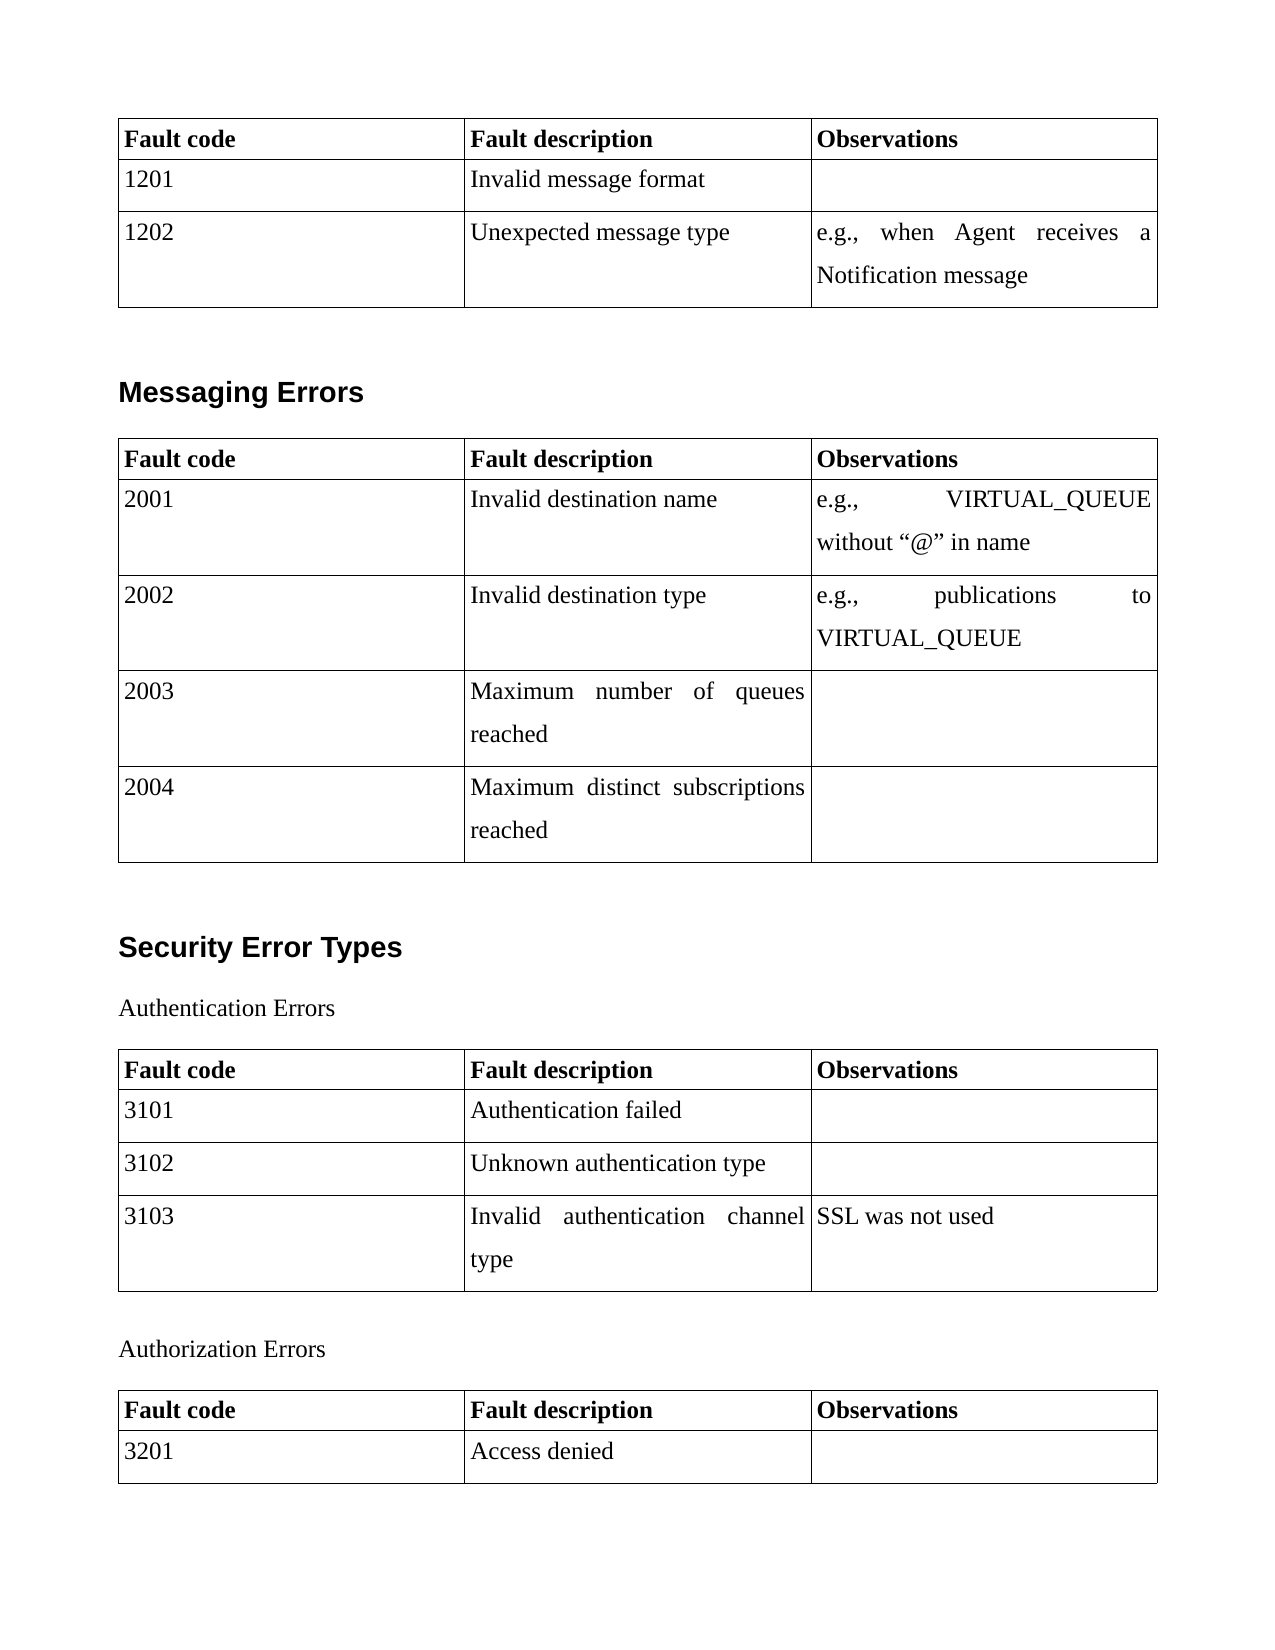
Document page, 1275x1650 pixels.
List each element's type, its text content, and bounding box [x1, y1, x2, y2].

table_cell Access denied [465, 1431, 811, 1483]
table_cell e.g., VIRTUAL_QUEUE without “@” in name [812, 480, 1157, 574]
table_cell Unknown authentication type [465, 1143, 811, 1195]
table_cell Maximum number of queues reached [465, 671, 811, 766]
table_header Fault code [119, 119, 464, 158]
table_cell 2004 [119, 767, 464, 862]
table_header Fault description [465, 119, 811, 158]
table_cell [812, 1143, 1157, 1195]
table_header Fault code [119, 1391, 464, 1430]
table_header Fault description [465, 1050, 811, 1089]
table_cell 3103 [119, 1196, 464, 1291]
text Authentication Errors [118, 993, 1157, 1022]
table_header Observations [812, 1391, 1157, 1430]
table_cell 2001 [119, 480, 464, 574]
subtitle Messaging Errors [118, 375, 1157, 409]
table_header Fault description [465, 1391, 811, 1430]
table_cell 2003 [119, 671, 464, 766]
text Authorization Errors [118, 1334, 1157, 1363]
table_cell [812, 1431, 1157, 1483]
table_header Observations [812, 1050, 1157, 1089]
table_cell e.g., when Agent receives a Notification message [812, 212, 1157, 307]
table_header Fault code [119, 1050, 464, 1089]
table_cell e.g., publications to VIRTUAL_QUEUE [812, 576, 1157, 670]
table_cell SSL was not used [812, 1196, 1157, 1291]
subtitle Security Error Types [118, 931, 1157, 964]
table_cell [812, 767, 1157, 862]
table_cell Invalid authentication channel type [465, 1196, 811, 1291]
table_header Fault description [465, 439, 811, 478]
table_cell 3102 [119, 1143, 464, 1195]
table_cell 2002 [119, 576, 464, 670]
table_cell [812, 1090, 1157, 1142]
table_cell [812, 160, 1157, 211]
table_cell Authentication failed [465, 1090, 811, 1142]
table_header Observations [812, 119, 1157, 158]
table_cell Invalid message format [465, 160, 811, 211]
table_cell Unexpected message type [465, 212, 811, 307]
table_cell Invalid destination type [465, 576, 811, 670]
table_header Observations [812, 439, 1157, 478]
table_cell 3101 [119, 1090, 464, 1142]
table_header Fault code [119, 439, 464, 478]
table_cell 3201 [119, 1431, 464, 1483]
table_cell [812, 671, 1157, 766]
table_cell 1202 [119, 212, 464, 307]
table_cell Maximum distinct subscriptions reached [465, 767, 811, 862]
table_cell Invalid destination name [465, 480, 811, 574]
table_cell 1201 [119, 160, 464, 211]
